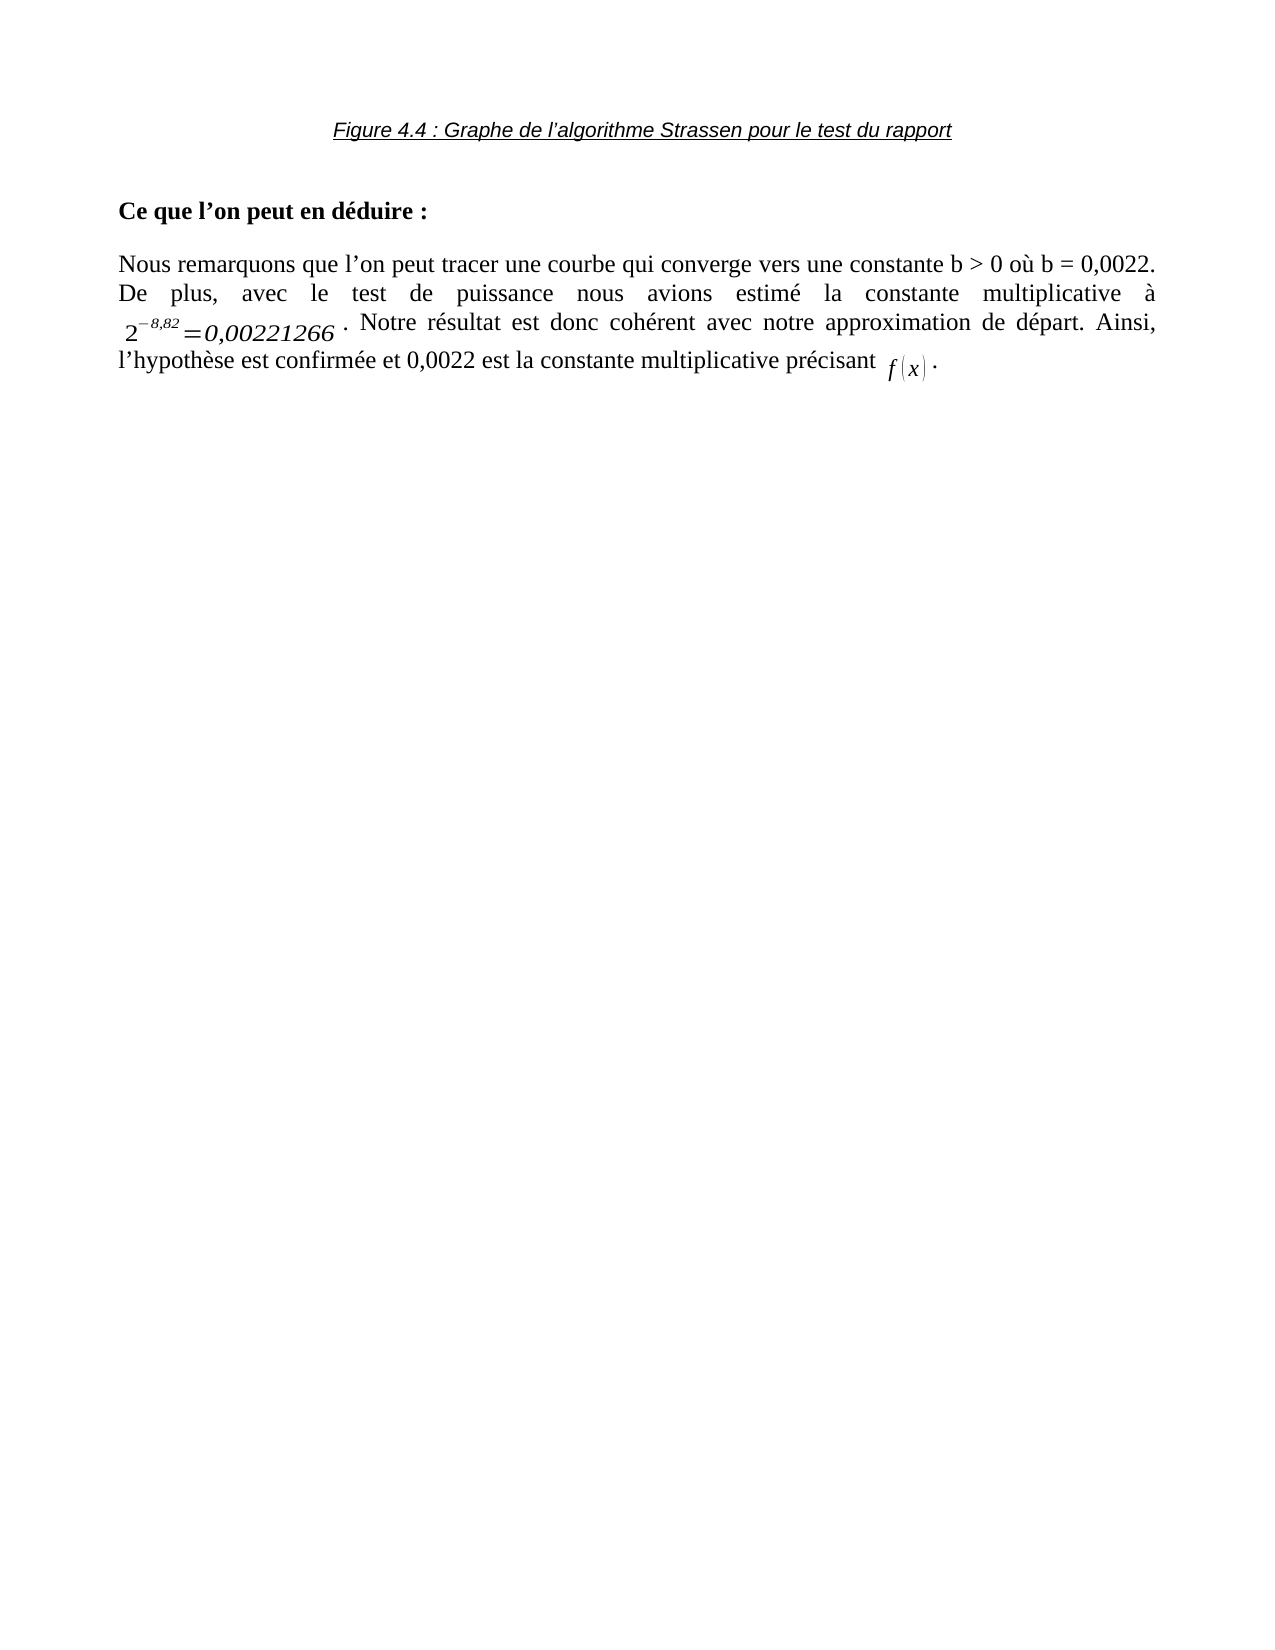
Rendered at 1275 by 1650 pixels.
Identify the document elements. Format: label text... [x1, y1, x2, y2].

text Ce que l’on peut en déduire : [118, 196, 1157, 224]
text Nous remarquons que l’on peut tracer une courbe qui converge vers une constante b > 0 où b = 0,0022. De plus, avec le test de puissance nous avions estimé la constante multiplicative à . Notre résultat est donc cohérent avec notre approximation de départ. Ainsi, l’hypothèse est confirmée et 0,0022 est la constante multiplicative précisant . [118, 249, 1157, 383]
text Figure 4.4 : Graphe de l’algorithme Strassen pour le test du rapport [130, 118, 1157, 142]
